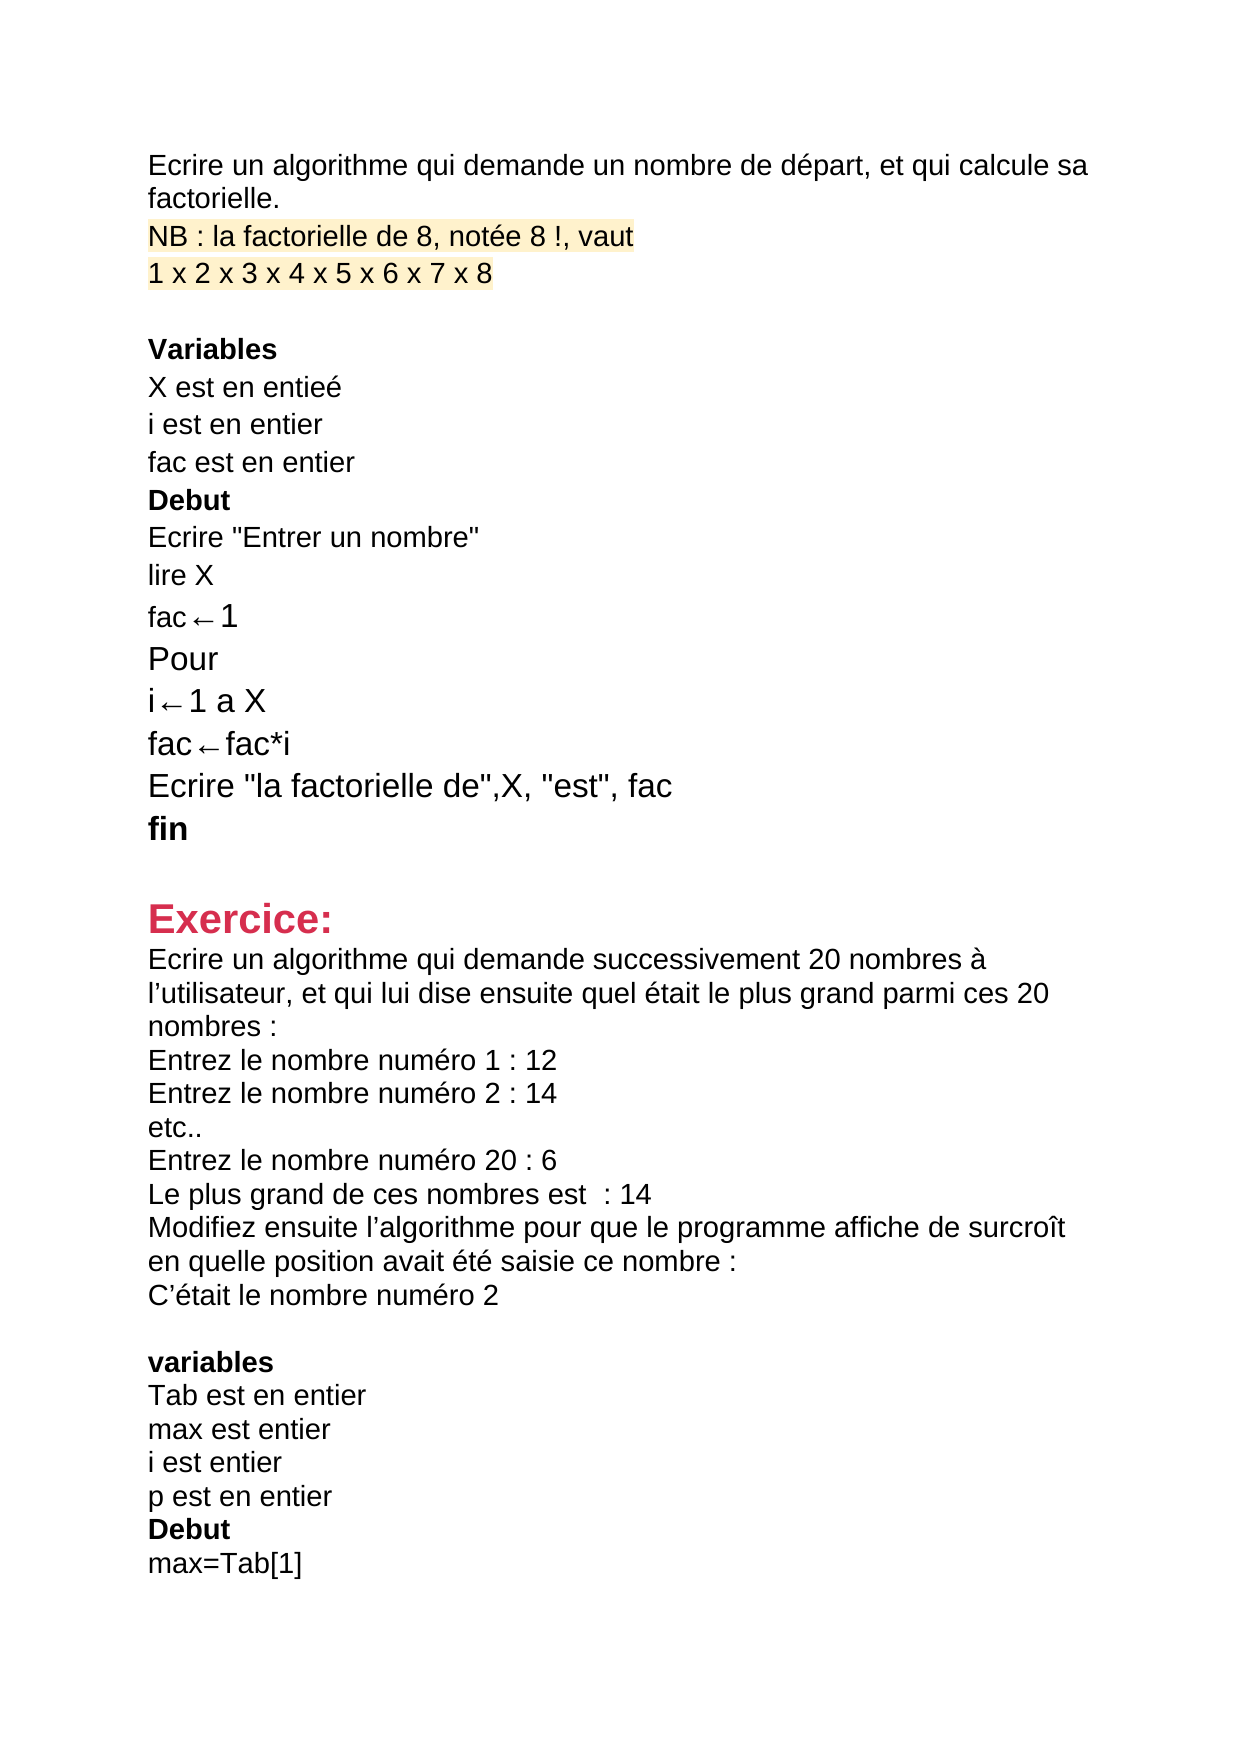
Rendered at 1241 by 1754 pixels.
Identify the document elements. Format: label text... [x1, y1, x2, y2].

text Exercice: [148, 894, 1093, 942]
text Tab est en entier [148, 1378, 1093, 1412]
text i est entier [148, 1445, 1093, 1479]
text fac←fac*i [148, 724, 1093, 762]
text Ecrire "la factorielle de",X, "est", fac [148, 766, 1093, 805]
text Entrez le nombre numéro 2 : 14 [148, 1076, 1093, 1110]
text Ecrire un algorithme qui demande successivement 20 nombres à l’utilisateur, et qui lui dise ensuite quel était le plus grand parmi ces 20 nombres : [148, 942, 1093, 1043]
text X est en entieé [148, 370, 1093, 403]
text variables [148, 1344, 1093, 1378]
text fac est en entier [148, 445, 1093, 479]
text Ecrire un algorithme qui demande un nombre de départ, et qui calcule sa factorielle. [148, 148, 1093, 215]
text etc.. [148, 1110, 1093, 1143]
text i est en entier [148, 407, 1093, 441]
text Entrez le nombre numéro 20 : 6 [148, 1143, 1093, 1177]
text Entrez le nombre numéro 1 : 12 [148, 1043, 1093, 1076]
text C’était le nombre numéro 2 [148, 1277, 1093, 1311]
text Debut [148, 483, 1093, 516]
text i←1 a X [148, 681, 1093, 719]
text fac←1 [148, 596, 1093, 634]
text max=Tab[1] [148, 1546, 1093, 1579]
text NB : la factorielle de 8, notée 8 !, vaut [148, 219, 1093, 252]
text Debut [148, 1512, 1093, 1546]
text Modifiez ensuite l’algorithme pour que le programme affiche de surcroît en quelle position avait été saisie ce nombre : [148, 1210, 1093, 1277]
text fin [148, 809, 1093, 847]
text Variables [148, 332, 1093, 366]
text max est entier [148, 1412, 1093, 1445]
text p est en entier [148, 1479, 1093, 1512]
text 1 x 2 x 3 x 4 x 5 x 6 x 7 x 8 [148, 257, 1093, 290]
text lire X [148, 558, 1093, 592]
text Ecrire "Entrer un nombre" [148, 521, 1093, 554]
text Pour [148, 638, 1093, 677]
text Le plus grand de ces nombres est : 14 [148, 1177, 1093, 1210]
